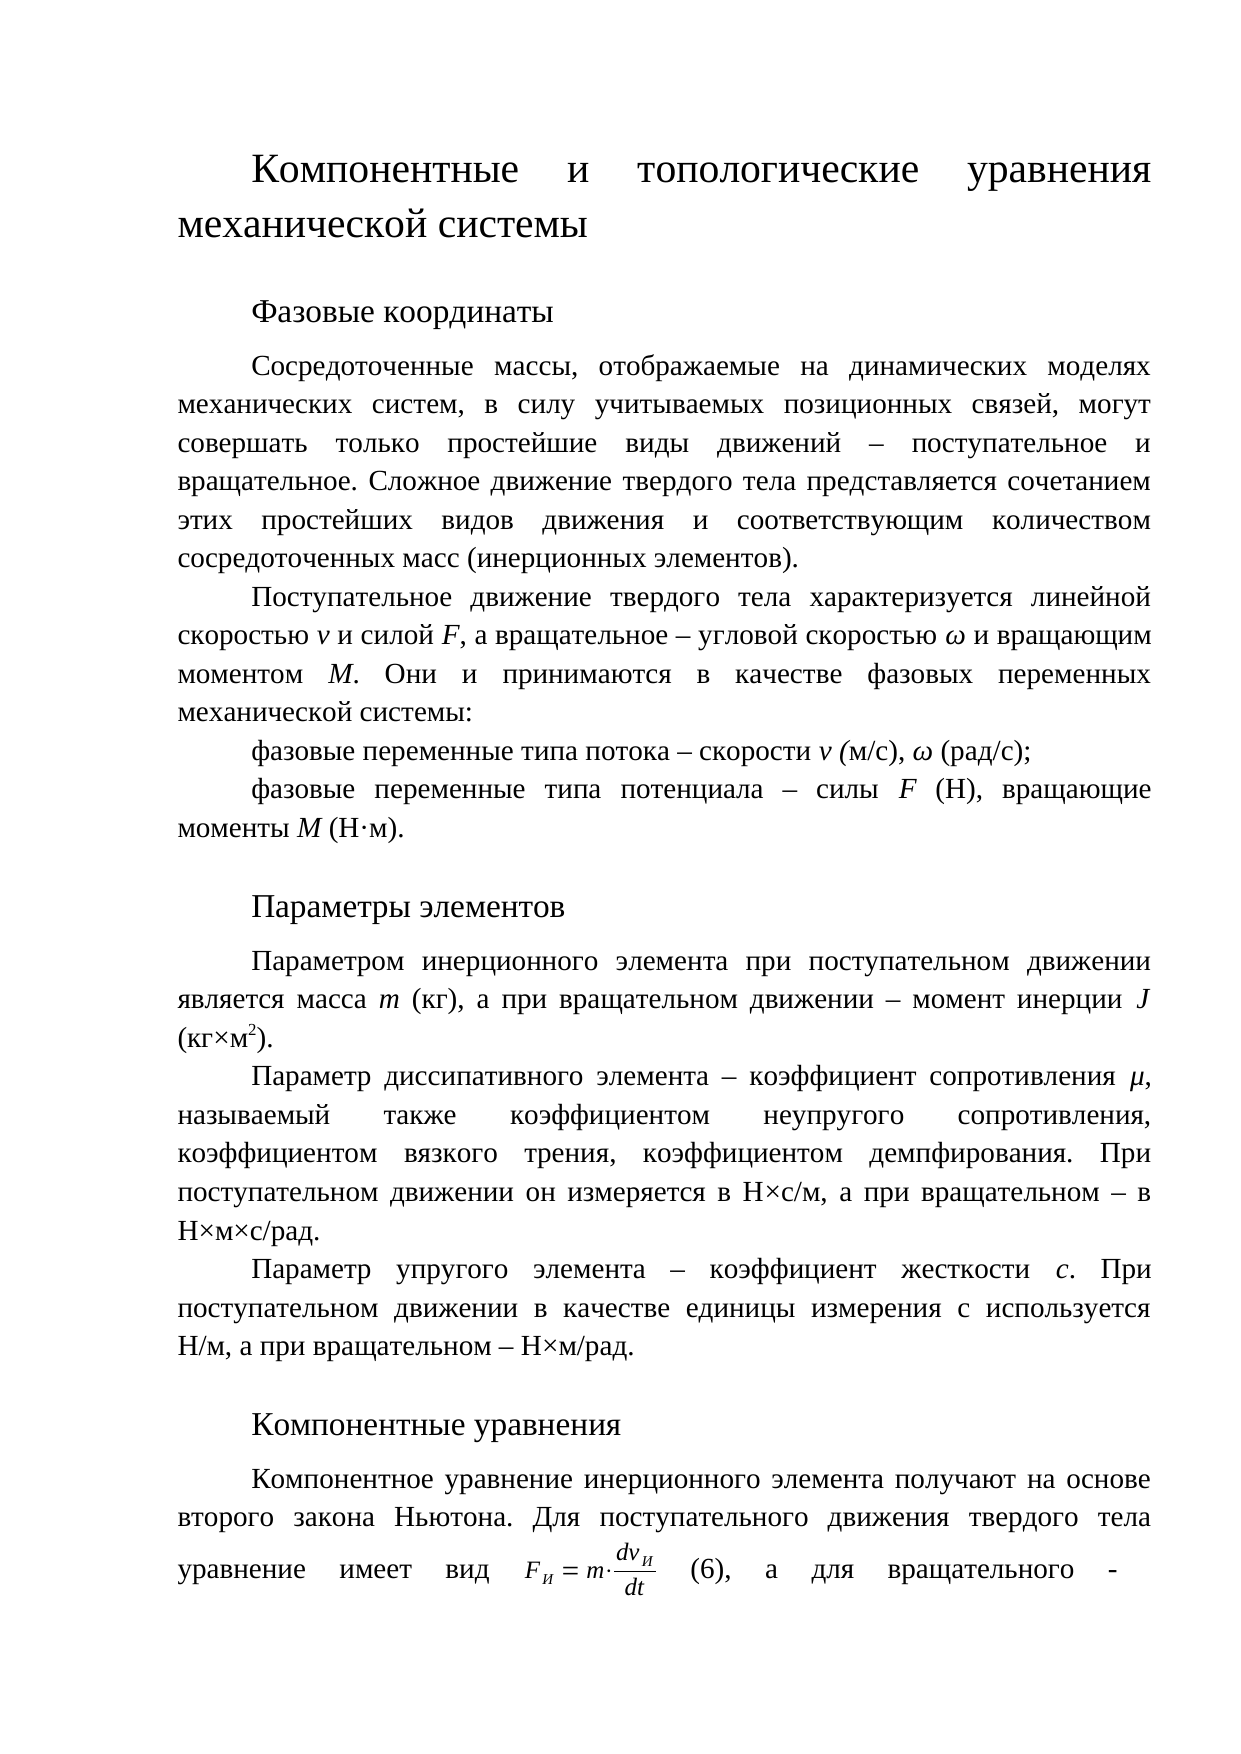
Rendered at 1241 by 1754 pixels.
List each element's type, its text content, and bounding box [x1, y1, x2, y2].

text Поступательное движение твердого тела характеризуется линейной скоростью v и силой F, а вращательное – угловой скоростью ω и вращающим моментом М. Они и принимаются в качестве фазовых переменных механической системы: [177, 579, 1152, 728]
text Параметр диссипативного элемента – коэффициент сопротивления μ, называемый также коэффициентом неупругого сопротивления, коэффициентом вязкого трения, коэффициентом демпфирования. При поступательном движении он измеряется в Н×с/м, а при вращательном – в Н×м×с/рад. [177, 1058, 1152, 1246]
text Сосредоточенные массы, отображаемые на динамических моделях механических систем, в силу учитываемых позиционных связей, могут совершать только простейшие виды движений – поступательное и вращательное. Сложное движение твердого тела представляется сочетанием этих простейших видов движения и соответствующим количеством сосредоточенных масс (инерционных элементов). [177, 348, 1152, 574]
text фазовые переменные типа потока – скорости v (м/с), ω (рад/с); [177, 733, 1152, 767]
text фазовые переменные типа потенциала – силы F (Н), вращающие моменты М (Н·м). [177, 772, 1152, 844]
subtitle Фазовые координаты [177, 291, 1152, 329]
text Параметром инерционного элемента при поступательном движении является масса m (кг), а при вращательном движении – момент инерции J (кг×м2). [177, 943, 1152, 1053]
subtitle Параметры элементов [177, 886, 1152, 924]
subtitle Компонентные уравнения [177, 1404, 1152, 1443]
text Компонентное уравнение инерционного элемента получают на основе второго закона Ньютона. Для поступательного движения твердого тела уравнение имеет вид (6), а для вращательного - (7), где и – соответственно сила инерции и момент сил инерции (или инерционный момент) элементов, и – скорости инерционных элементов. [177, 1461, 1152, 1601]
subtitle Компонентные и топологические уравнения механической системы [177, 143, 1152, 246]
text Параметр упругого элемента – коэффициент жесткости с. При поступательном движении в качестве единицы измерения с используется Н/м, а при вращательном – Н×м/рад. [177, 1251, 1152, 1362]
